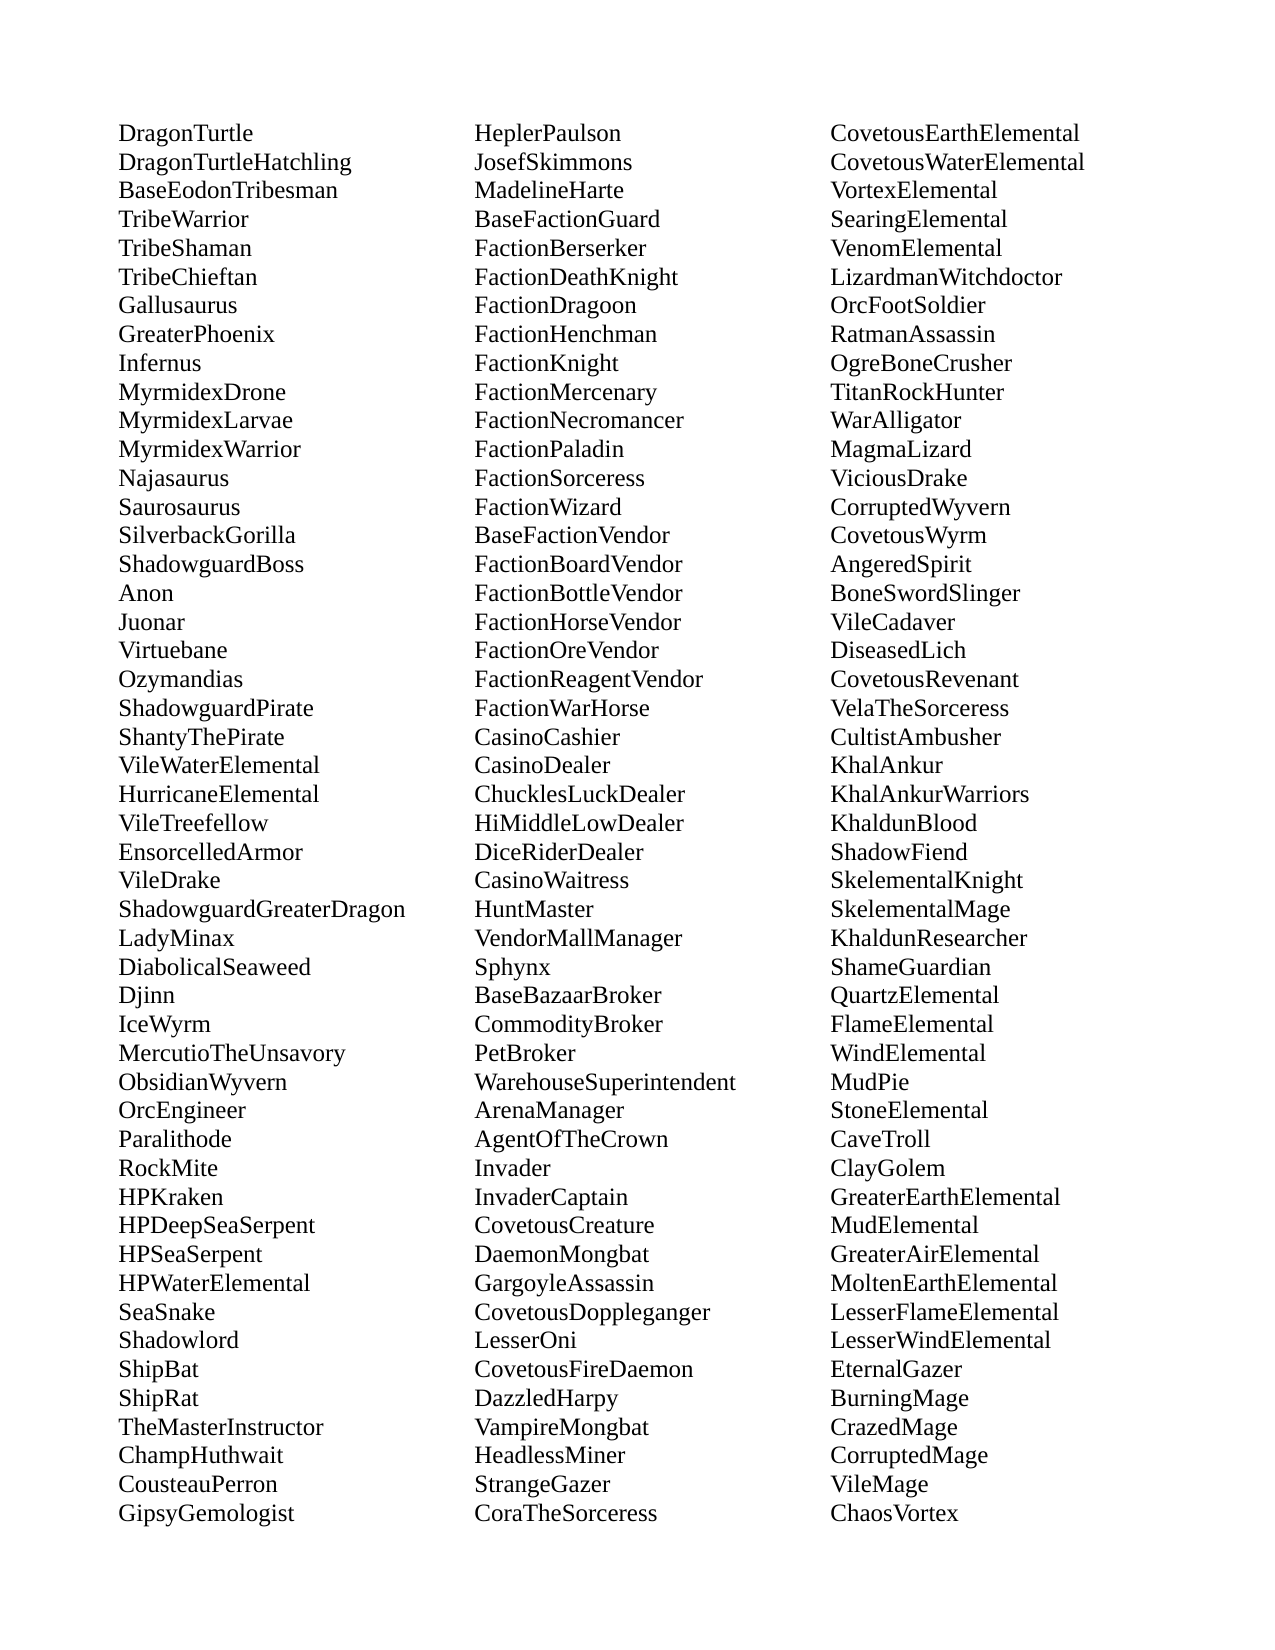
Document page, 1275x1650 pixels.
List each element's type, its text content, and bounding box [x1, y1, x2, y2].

text CasinoCashier [474, 722, 801, 751]
text FactionPaladin [474, 434, 801, 463]
text HPSeaSerpent [118, 1239, 445, 1268]
text JosefSkimmons [474, 147, 801, 176]
text FactionNecromancer [474, 406, 801, 434]
text BoneSwordSlinger [830, 578, 1157, 607]
text CorruptedWyvern [830, 492, 1157, 521]
text BurningMage [830, 1383, 1157, 1412]
text DragonTurtleHatchling [118, 147, 445, 176]
text StrangeGazer [474, 1469, 801, 1498]
text OgreBoneCrusher [830, 348, 1157, 377]
text CousteauPerron [118, 1469, 445, 1498]
text LesserOni [474, 1326, 801, 1354]
text FactionDragoon [474, 291, 801, 319]
text ShameGuardian [830, 952, 1157, 981]
text FactionHenchman [474, 319, 801, 348]
text TitanRockHunter [830, 377, 1157, 406]
text Djinn [118, 981, 445, 1009]
text ShadowFiend [830, 837, 1157, 866]
text FactionBerserker [474, 233, 801, 262]
text SkelementalMage [830, 894, 1157, 923]
text GargoyleAssassin [474, 1268, 801, 1297]
text Invader [474, 1153, 801, 1182]
text VileWaterElemental [118, 751, 445, 779]
text LizardmanWitchdoctor [830, 262, 1157, 291]
text CasinoDealer [474, 751, 801, 779]
text ShadowguardBoss [118, 549, 445, 578]
text KhalAnkurWarriors [830, 779, 1157, 808]
text HeadlessMiner [474, 1441, 801, 1469]
text ChampHuthwait [118, 1441, 445, 1469]
text KhalAnkur [830, 751, 1157, 779]
text FactionOreVendor [474, 636, 801, 664]
text VenomElemental [830, 233, 1157, 262]
text VileMage [830, 1469, 1157, 1498]
text MercutioTheUnsavory [118, 1038, 445, 1067]
text EternalGazer [830, 1354, 1157, 1383]
text MyrmidexWarrior [118, 434, 445, 463]
text Ozymandias [118, 664, 445, 693]
text Juonar [118, 607, 445, 636]
text VampireMongbat [474, 1412, 801, 1441]
text Paralithode [118, 1124, 445, 1153]
text CorruptedMage [830, 1441, 1157, 1469]
text RatmanAssassin [830, 319, 1157, 348]
text TribeWarrior [118, 204, 445, 233]
text SearingElemental [830, 204, 1157, 233]
text CovetousWaterElemental [830, 147, 1157, 176]
text SkelementalKnight [830, 866, 1157, 894]
text FactionBoardVendor [474, 549, 801, 578]
text DiceRiderDealer [474, 837, 801, 866]
text SeaSnake [118, 1297, 445, 1326]
text CrazedMage [830, 1412, 1157, 1441]
text LadyMinax [118, 923, 445, 952]
text BaseBazaarBroker [474, 981, 801, 1009]
text StoneElemental [830, 1096, 1157, 1124]
text TribeChieftan [118, 262, 445, 291]
text BaseFactionGuard [474, 204, 801, 233]
text BaseFactionVendor [474, 521, 801, 549]
text HeplerPaulson [474, 118, 801, 147]
text FactionMercenary [474, 377, 801, 406]
text HPDeepSeaSerpent [118, 1211, 445, 1239]
text PetBroker [474, 1038, 801, 1067]
text IceWyrm [118, 1009, 445, 1038]
text TribeShaman [118, 233, 445, 262]
text Anon [118, 578, 445, 607]
text QuartzElemental [830, 981, 1157, 1009]
text CovetousEarthElemental [830, 118, 1157, 147]
text AngeredSpirit [830, 549, 1157, 578]
text ChaosVortex [830, 1498, 1157, 1527]
text CovetousFireDaemon [474, 1354, 801, 1383]
text VendorMallManager [474, 923, 801, 952]
text CovetousDoppleganger [474, 1297, 801, 1326]
text HurricaneElemental [118, 779, 445, 808]
text ClayGolem [830, 1153, 1157, 1182]
text FactionDeathKnight [474, 262, 801, 291]
text EnsorcelledArmor [118, 837, 445, 866]
text Sphynx [474, 952, 801, 981]
text ShadowguardPirate [118, 693, 445, 722]
text Infernus [118, 348, 445, 377]
text LesserFlameElemental [830, 1297, 1157, 1326]
text Saurosaurus [118, 492, 445, 521]
text TheMasterInstructor [118, 1412, 445, 1441]
text HPWaterElemental [118, 1268, 445, 1297]
text MudPie [830, 1067, 1157, 1096]
text DazzledHarpy [474, 1383, 801, 1412]
text FactionHorseVendor [474, 607, 801, 636]
text ViciousDrake [830, 463, 1157, 492]
text MyrmidexDrone [118, 377, 445, 406]
text WarehouseSuperintendent [474, 1067, 801, 1096]
text DiabolicalSeaweed [118, 952, 445, 981]
text GreaterEarthElemental [830, 1182, 1157, 1211]
text HiMiddleLowDealer [474, 808, 801, 837]
text LesserWindElemental [830, 1326, 1157, 1354]
text HuntMaster [474, 894, 801, 923]
text ShipRat [118, 1383, 445, 1412]
text InvaderCaptain [474, 1182, 801, 1211]
text CommodityBroker [474, 1009, 801, 1038]
text BaseEodonTribesman [118, 176, 445, 204]
text ShipBat [118, 1354, 445, 1383]
text ShantyThePirate [118, 722, 445, 751]
text VortexElemental [830, 176, 1157, 204]
text CovetousCreature [474, 1211, 801, 1239]
text RockMite [118, 1153, 445, 1182]
text DaemonMongbat [474, 1239, 801, 1268]
text MudElemental [830, 1211, 1157, 1239]
text AgentOfTheCrown [474, 1124, 801, 1153]
text VileDrake [118, 866, 445, 894]
text CovetousWyrm [830, 521, 1157, 549]
text SilverbackGorilla [118, 521, 445, 549]
text CoraTheSorceress [474, 1498, 801, 1527]
text FactionReagentVendor [474, 664, 801, 693]
text MoltenEarthElemental [830, 1268, 1157, 1297]
text OrcEngineer [118, 1096, 445, 1124]
text FactionSorceress [474, 463, 801, 492]
text WarAlligator [830, 406, 1157, 434]
text ObsidianWyvern [118, 1067, 445, 1096]
text CasinoWaitress [474, 866, 801, 894]
text ShadowguardGreaterDragon [118, 894, 445, 923]
text KhaldunResearcher [830, 923, 1157, 952]
text VelaTheSorceress [830, 693, 1157, 722]
text Gallusaurus [118, 291, 445, 319]
text FlameElemental [830, 1009, 1157, 1038]
text FactionWizard [474, 492, 801, 521]
text WindElemental [830, 1038, 1157, 1067]
text KhaldunBlood [830, 808, 1157, 837]
text GipsyGemologist [118, 1498, 445, 1527]
text Najasaurus [118, 463, 445, 492]
text Shadowlord [118, 1326, 445, 1354]
text ChucklesLuckDealer [474, 779, 801, 808]
text CultistAmbusher [830, 722, 1157, 751]
text CovetousRevenant [830, 664, 1157, 693]
text GreaterPhoenix [118, 319, 445, 348]
text MadelineHarte [474, 176, 801, 204]
text DragonTurtle [118, 118, 445, 147]
text FactionBottleVendor [474, 578, 801, 607]
text VileTreefellow [118, 808, 445, 837]
text MyrmidexLarvae [118, 406, 445, 434]
text Virtuebane [118, 636, 445, 664]
text FactionKnight [474, 348, 801, 377]
text MagmaLizard [830, 434, 1157, 463]
text VileCadaver [830, 607, 1157, 636]
text CaveTroll [830, 1124, 1157, 1153]
text OrcFootSoldier [830, 291, 1157, 319]
text HPKraken [118, 1182, 445, 1211]
text ArenaManager [474, 1096, 801, 1124]
text DiseasedLich [830, 636, 1157, 664]
text FactionWarHorse [474, 693, 801, 722]
text GreaterAirElemental [830, 1239, 1157, 1268]
